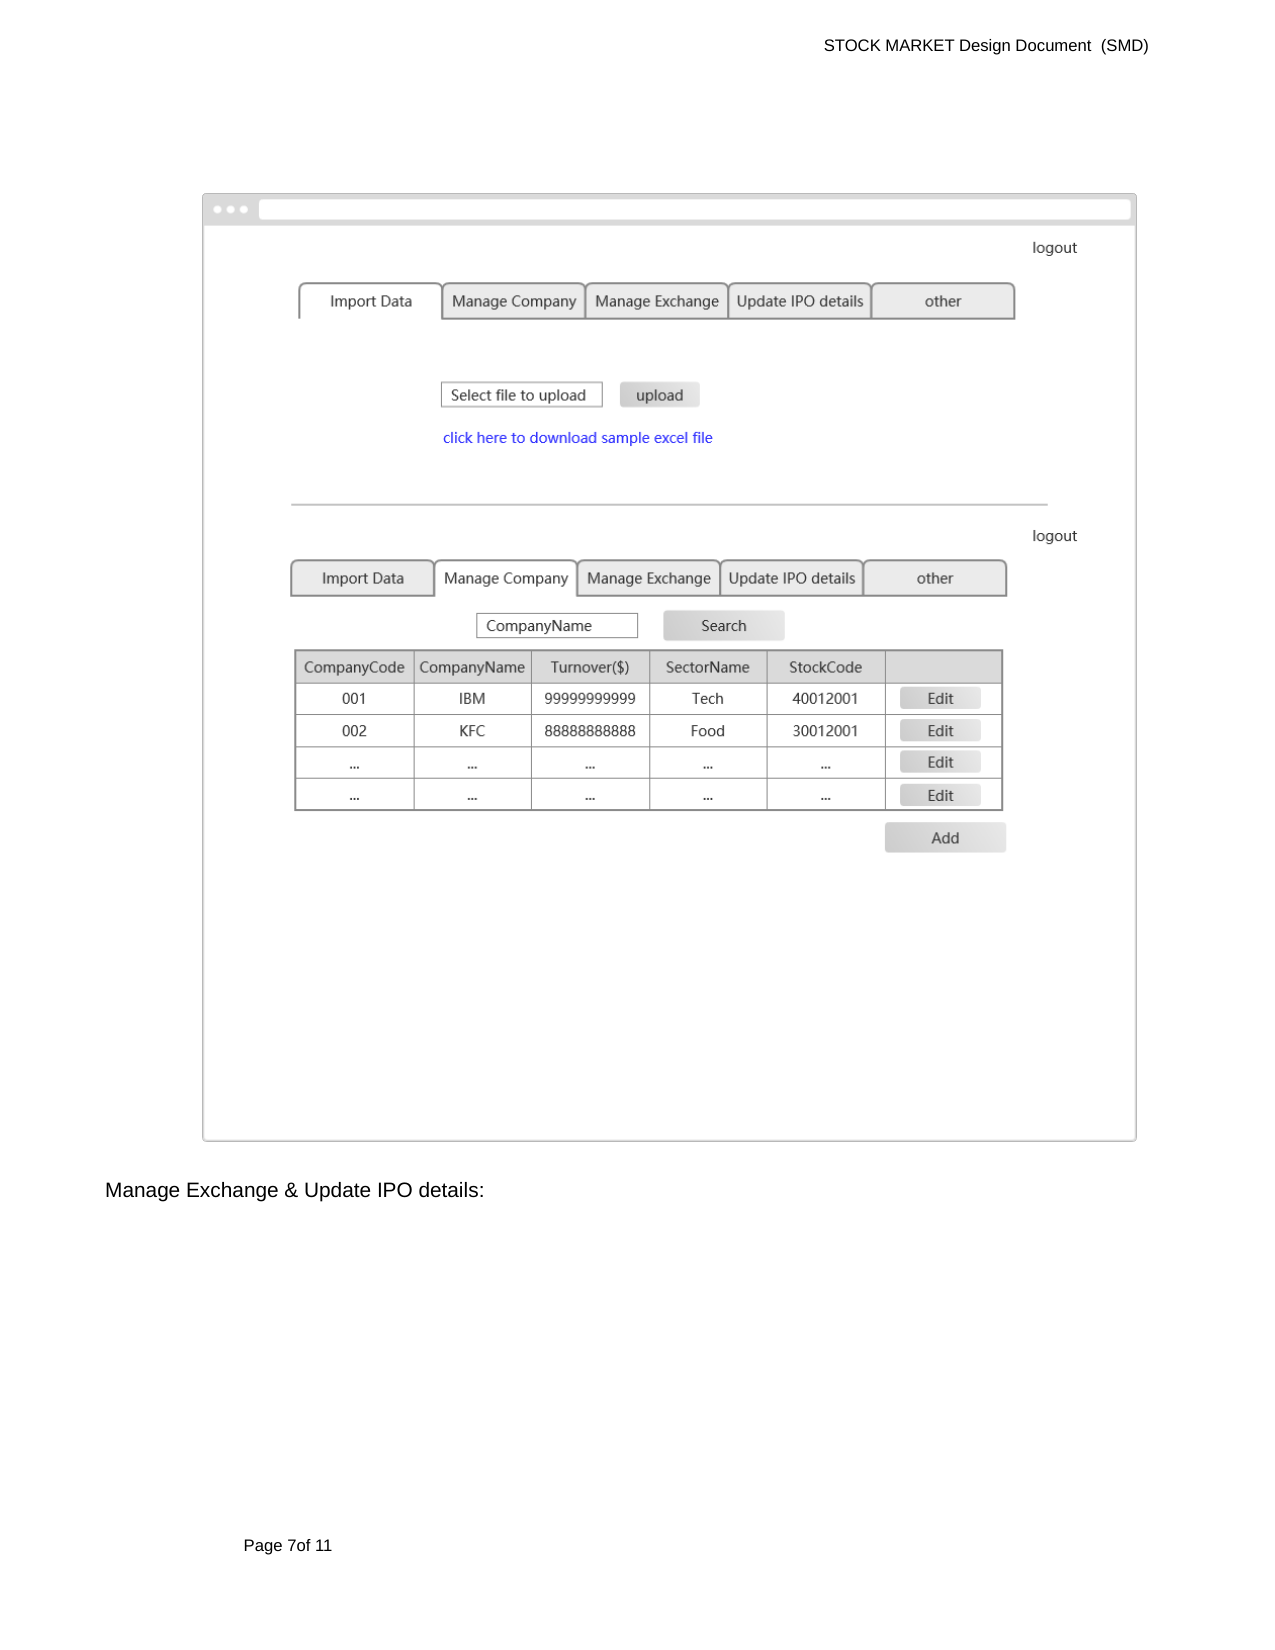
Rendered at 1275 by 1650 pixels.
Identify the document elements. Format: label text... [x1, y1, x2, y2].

text Manage Exchange & Update IPO details: [105, 1178, 1170, 1202]
